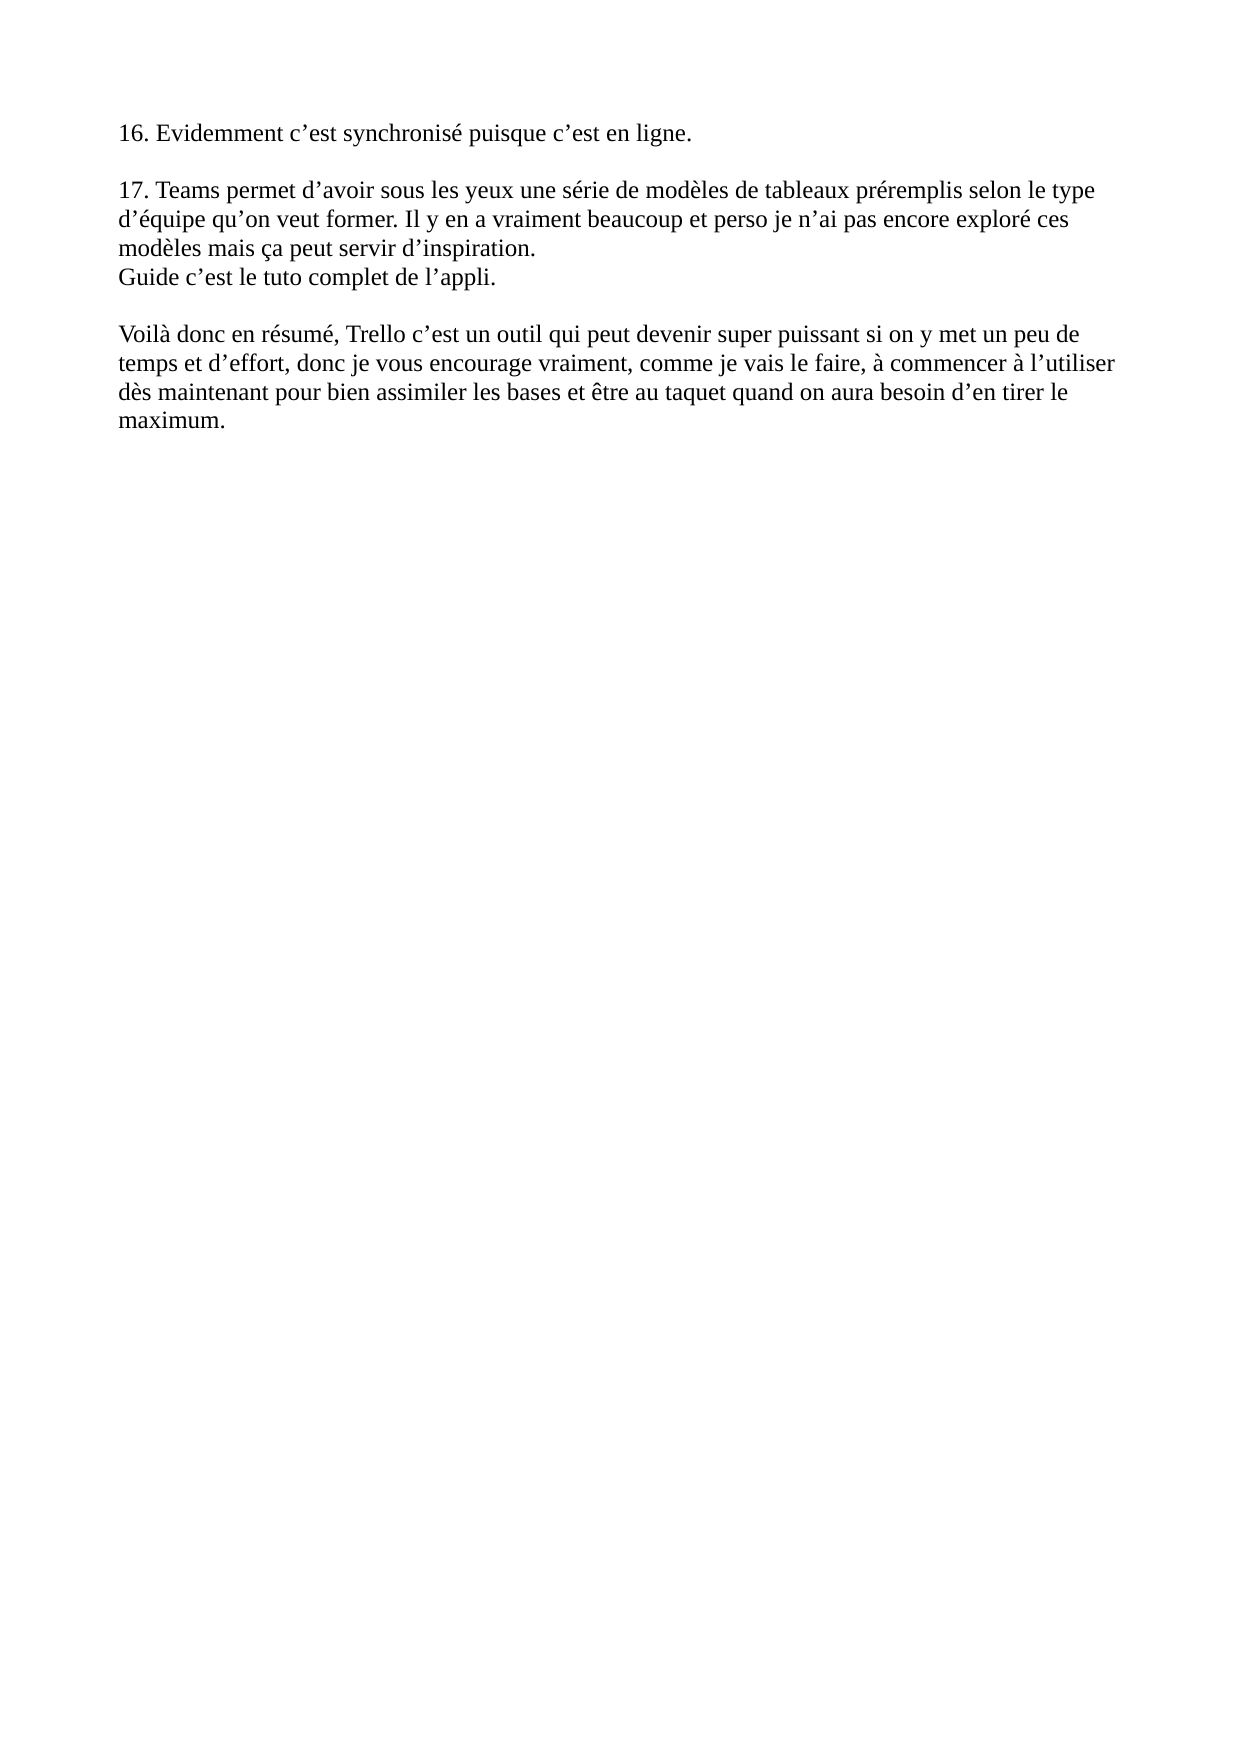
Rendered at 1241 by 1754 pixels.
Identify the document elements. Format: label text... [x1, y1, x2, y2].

text Guide c’est le tuto complet de l’appli. [118, 262, 1122, 291]
text Voilà donc en résumé, Trello c’est un outil qui peut devenir super puissant si on y met un peu de temps et d’effort, donc je vous encourage vraiment, comme je vais le faire, à commencer à l’utiliser dès maintenant pour bien assimiler les bases et être au taquet quand on aura besoin d’en tirer le maximum. [118, 319, 1122, 434]
text 17. Teams permet d’avoir sous les yeux une série de modèles de tableaux préremplis selon le type d’équipe qu’on veut former. Il y en a vraiment beaucoup et perso je n’ai pas encore exploré ces modèles mais ça peut servir d’inspiration. [118, 176, 1122, 262]
text 16. Evidemment c’est synchronisé puisque c’est en ligne. [118, 118, 1122, 147]
